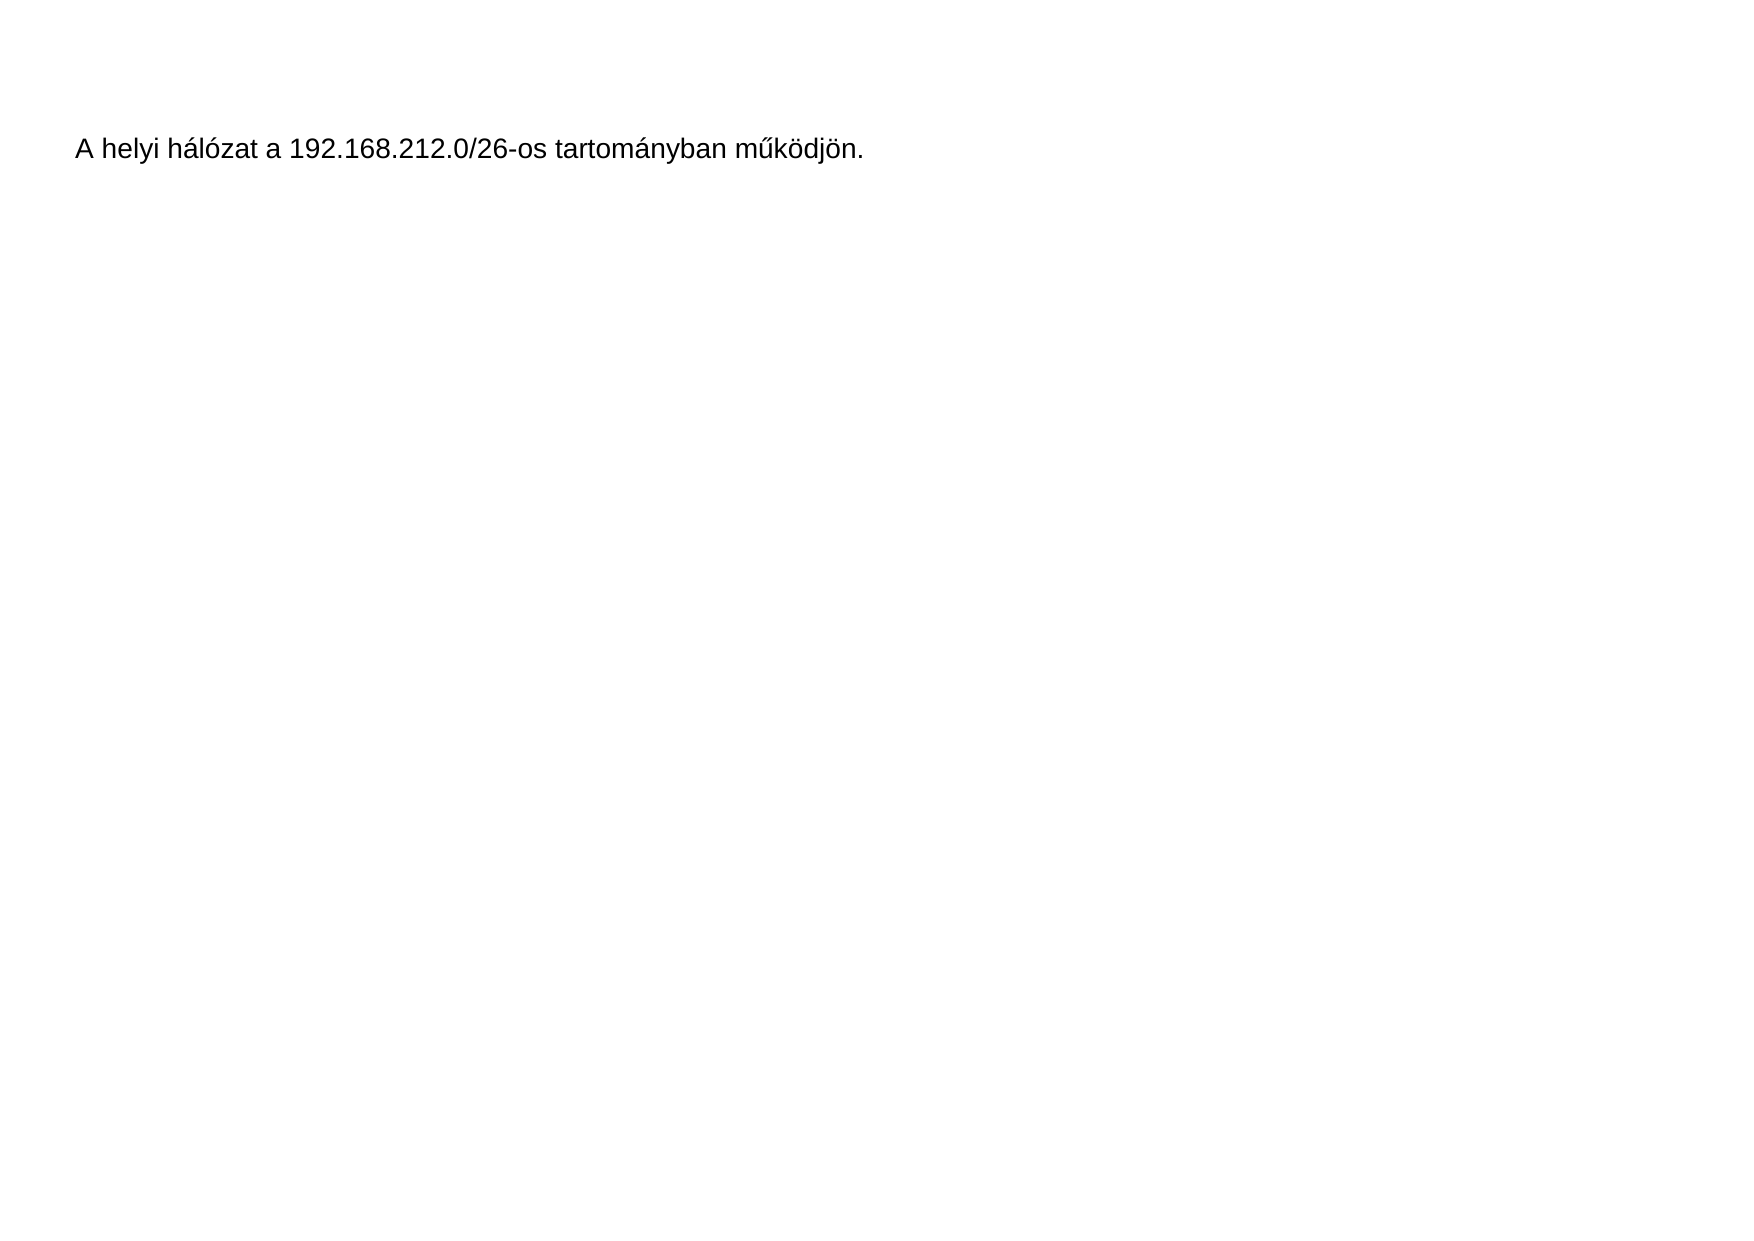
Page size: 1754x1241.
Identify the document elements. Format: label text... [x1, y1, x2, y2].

text A helyi hálózat a 192.168.212.0/26-os tartományban működjön. [75, 132, 1679, 165]
